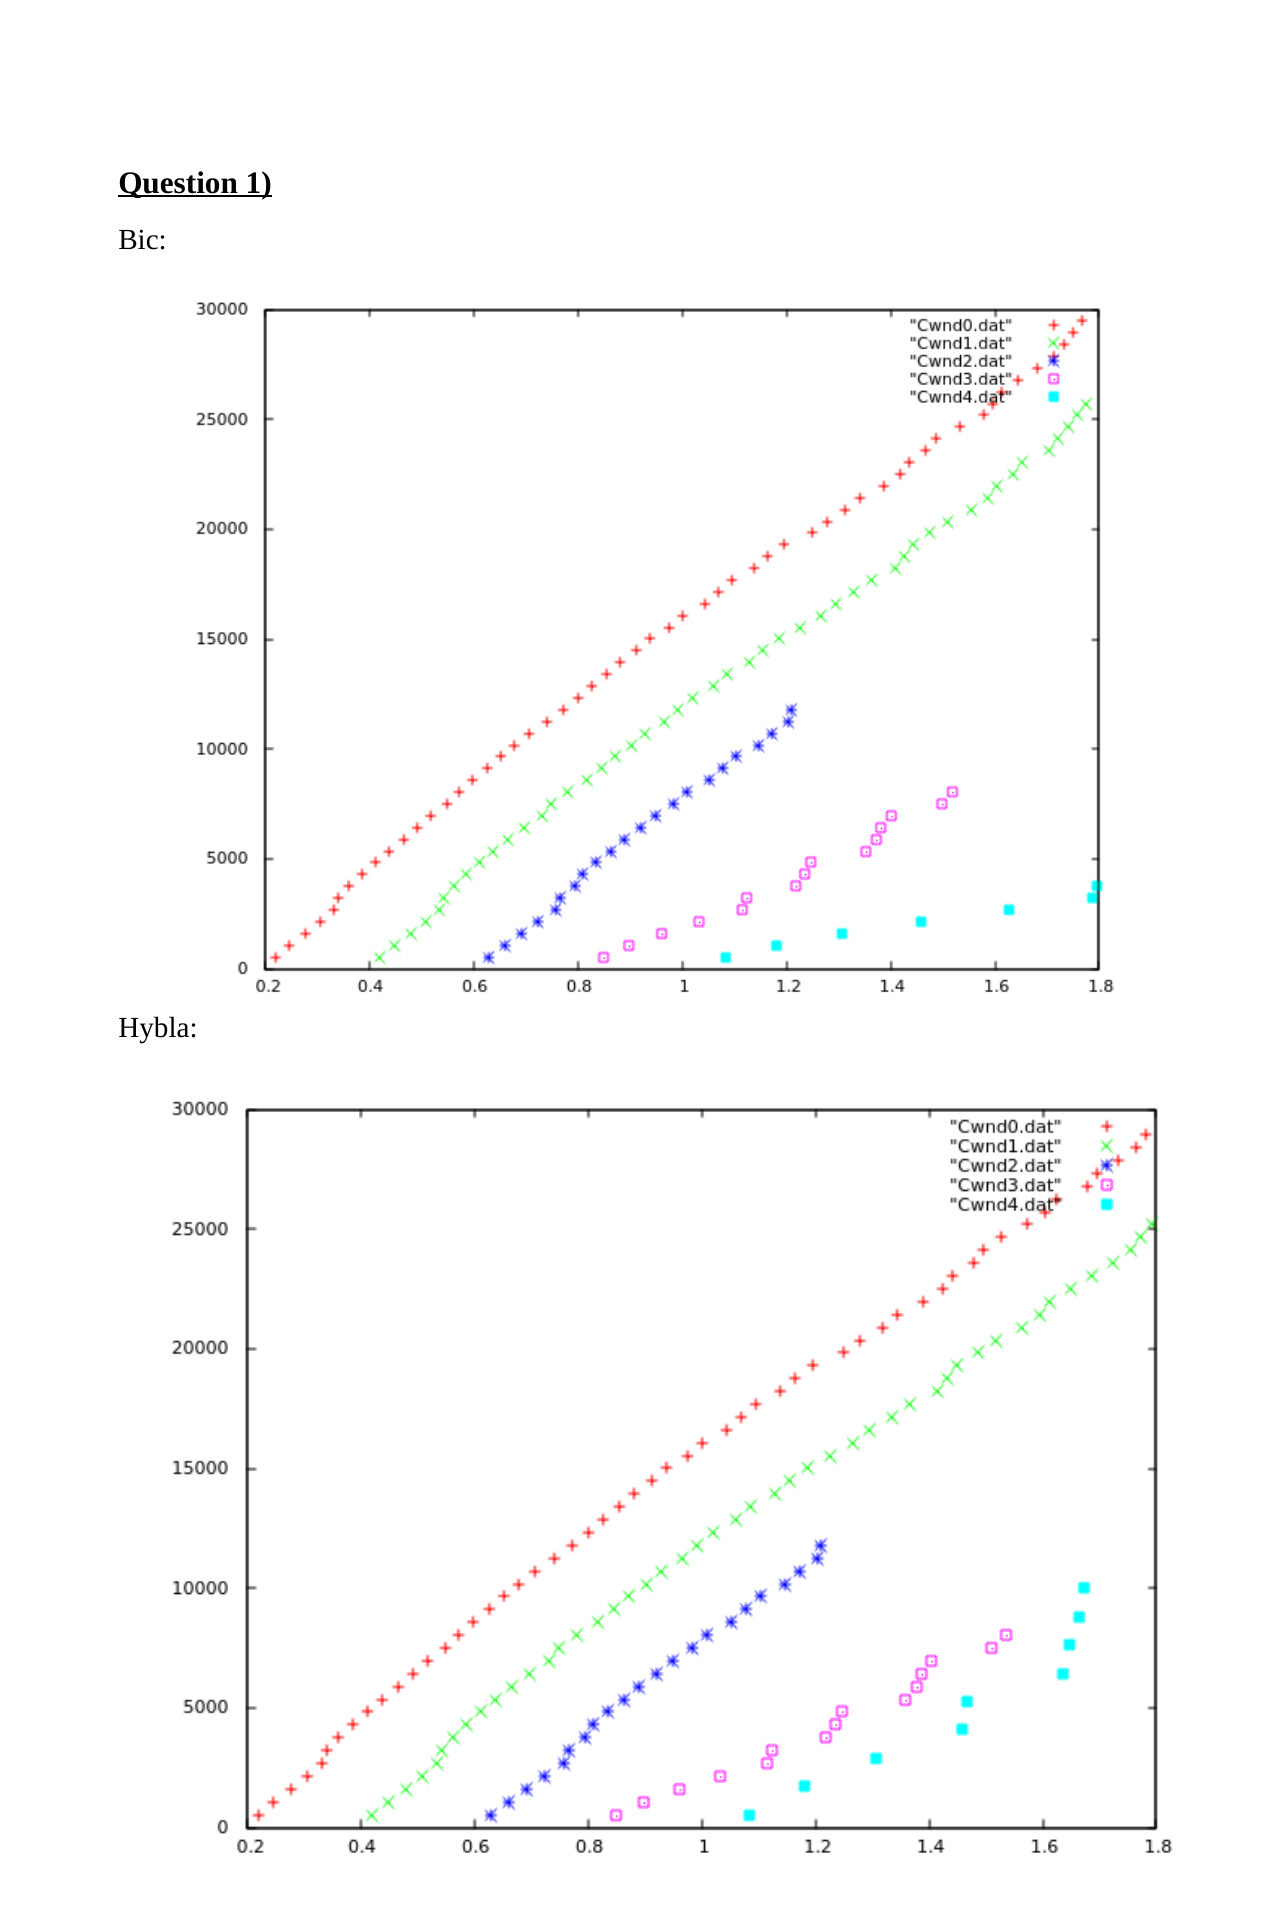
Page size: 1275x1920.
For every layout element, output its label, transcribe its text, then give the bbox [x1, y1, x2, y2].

picture [176, 288, 1130, 1004]
text Bic: [118, 222, 1157, 256]
picture [150, 1086, 1190, 1866]
text Hybla: [118, 277, 1157, 1043]
text Question 1) [118, 164, 1157, 200]
